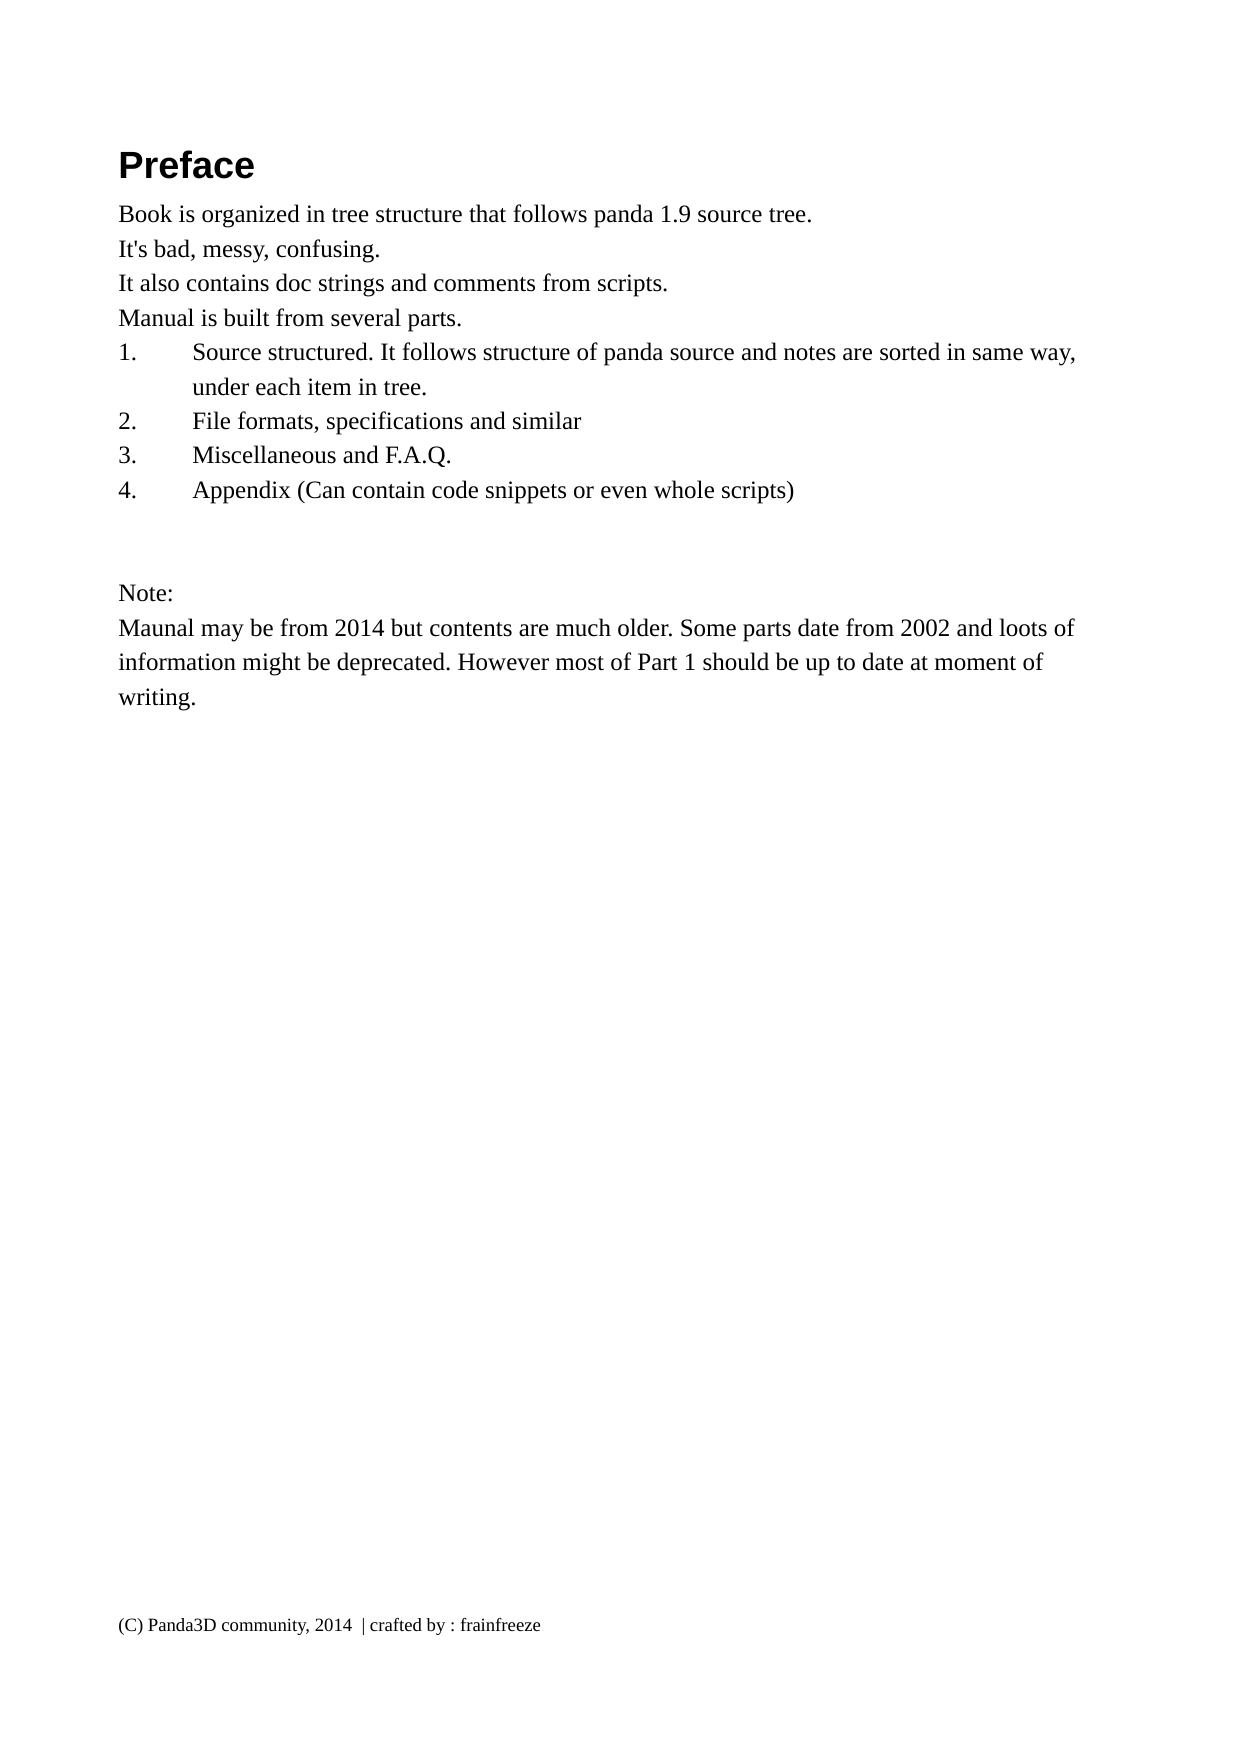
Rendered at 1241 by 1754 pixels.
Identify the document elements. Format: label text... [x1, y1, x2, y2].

text Note: [118, 578, 1122, 607]
subtitle Preface [118, 143, 1122, 187]
text It also contains doc strings and comments from scripts. [118, 268, 1122, 297]
text 4. Appendix (Can contain code snippets or even whole scripts) [118, 475, 1122, 504]
text It's bad, messy, confusing. [118, 234, 1122, 262]
text 2. File formats, specifications and similar [118, 406, 1122, 435]
text Manual is built from several parts. 1. Source structured. It follows structure of panda source and notes are sorted in same way, under each item in tree. [118, 303, 1122, 400]
text Maunal may be from 2014 but contents are much older. Some parts date from 2002 and loots of information might be deprecated. However most of Part 1 should be up to date at moment of writing. [118, 613, 1122, 711]
text Book is organized in tree structure that follows panda 1.9 source tree. [118, 199, 1122, 228]
text 3. Miscellaneous and F.A.Q. [118, 441, 1122, 469]
